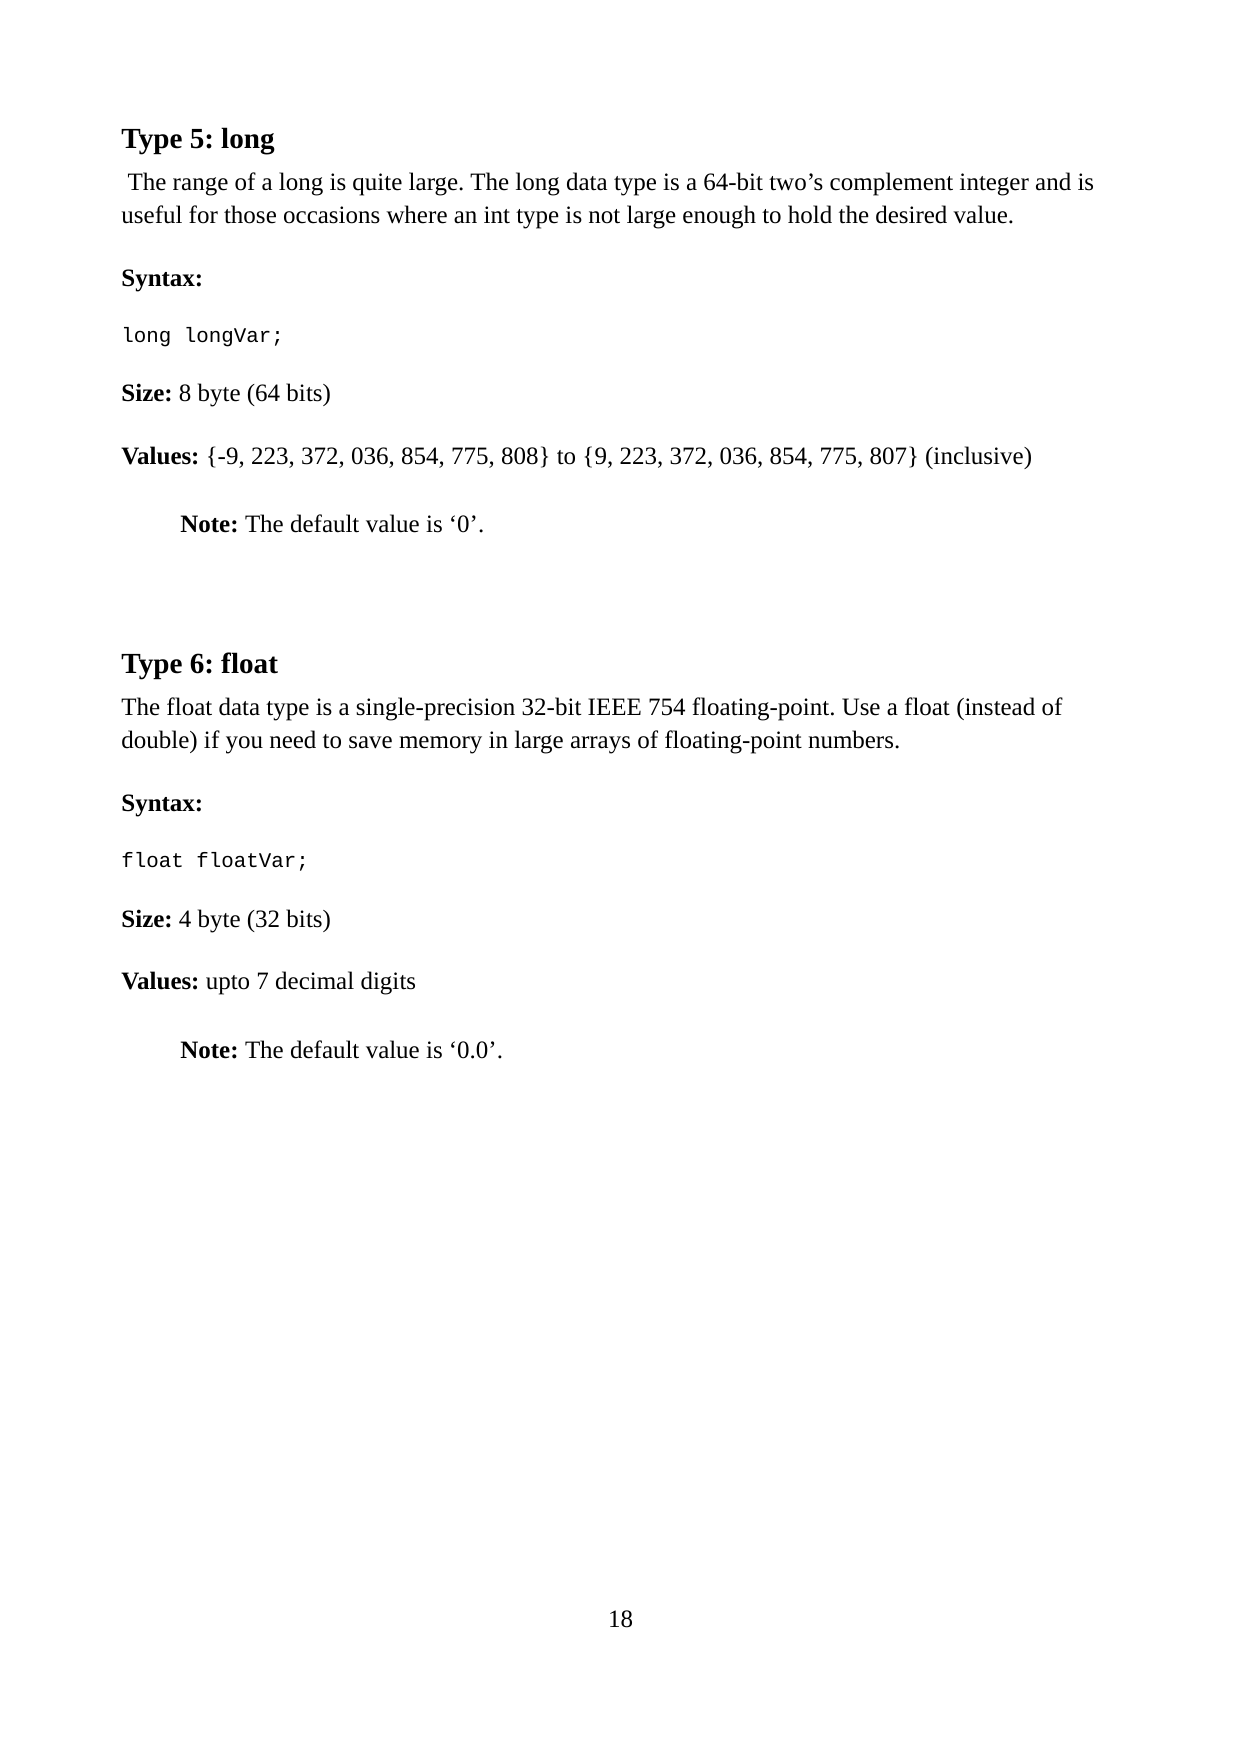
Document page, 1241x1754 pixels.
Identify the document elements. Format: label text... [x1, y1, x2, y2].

text Values: {-9, 223, 372, 036, 854, 775, 808} to {9, 223, 372, 036, 854, 775, 807} (inclusive) [118, 438, 1122, 473]
text long longVar; [118, 322, 1122, 349]
text The range of a long is quite large. The long data type is a 64-bit two’s complement integer and is useful for those occasions where an int type is not large enough to hold the desired value. [118, 164, 1122, 229]
subtitle Type 5: long [118, 118, 1122, 155]
text Size: 8 byte (64 bits) [118, 375, 1122, 407]
text Note: The default value is ‘0’. [177, 506, 1063, 538]
text The float data type is a single-precision 32-bit IEEE 754 floating-point. Use a float (instead of double) if you need to save memory in large arrays of floating-point numbers. [118, 689, 1122, 754]
text Values: upto 7 decimal digits [118, 963, 1122, 998]
text Syntax: [118, 260, 1122, 291]
text Syntax: [118, 785, 1122, 817]
subtitle Type 6: float [118, 643, 1122, 680]
text Size: 4 byte (32 bits) [118, 901, 1122, 932]
text Note: The default value is ‘0.0’. [177, 1032, 1063, 1066]
text float floatVar; [118, 847, 1122, 874]
